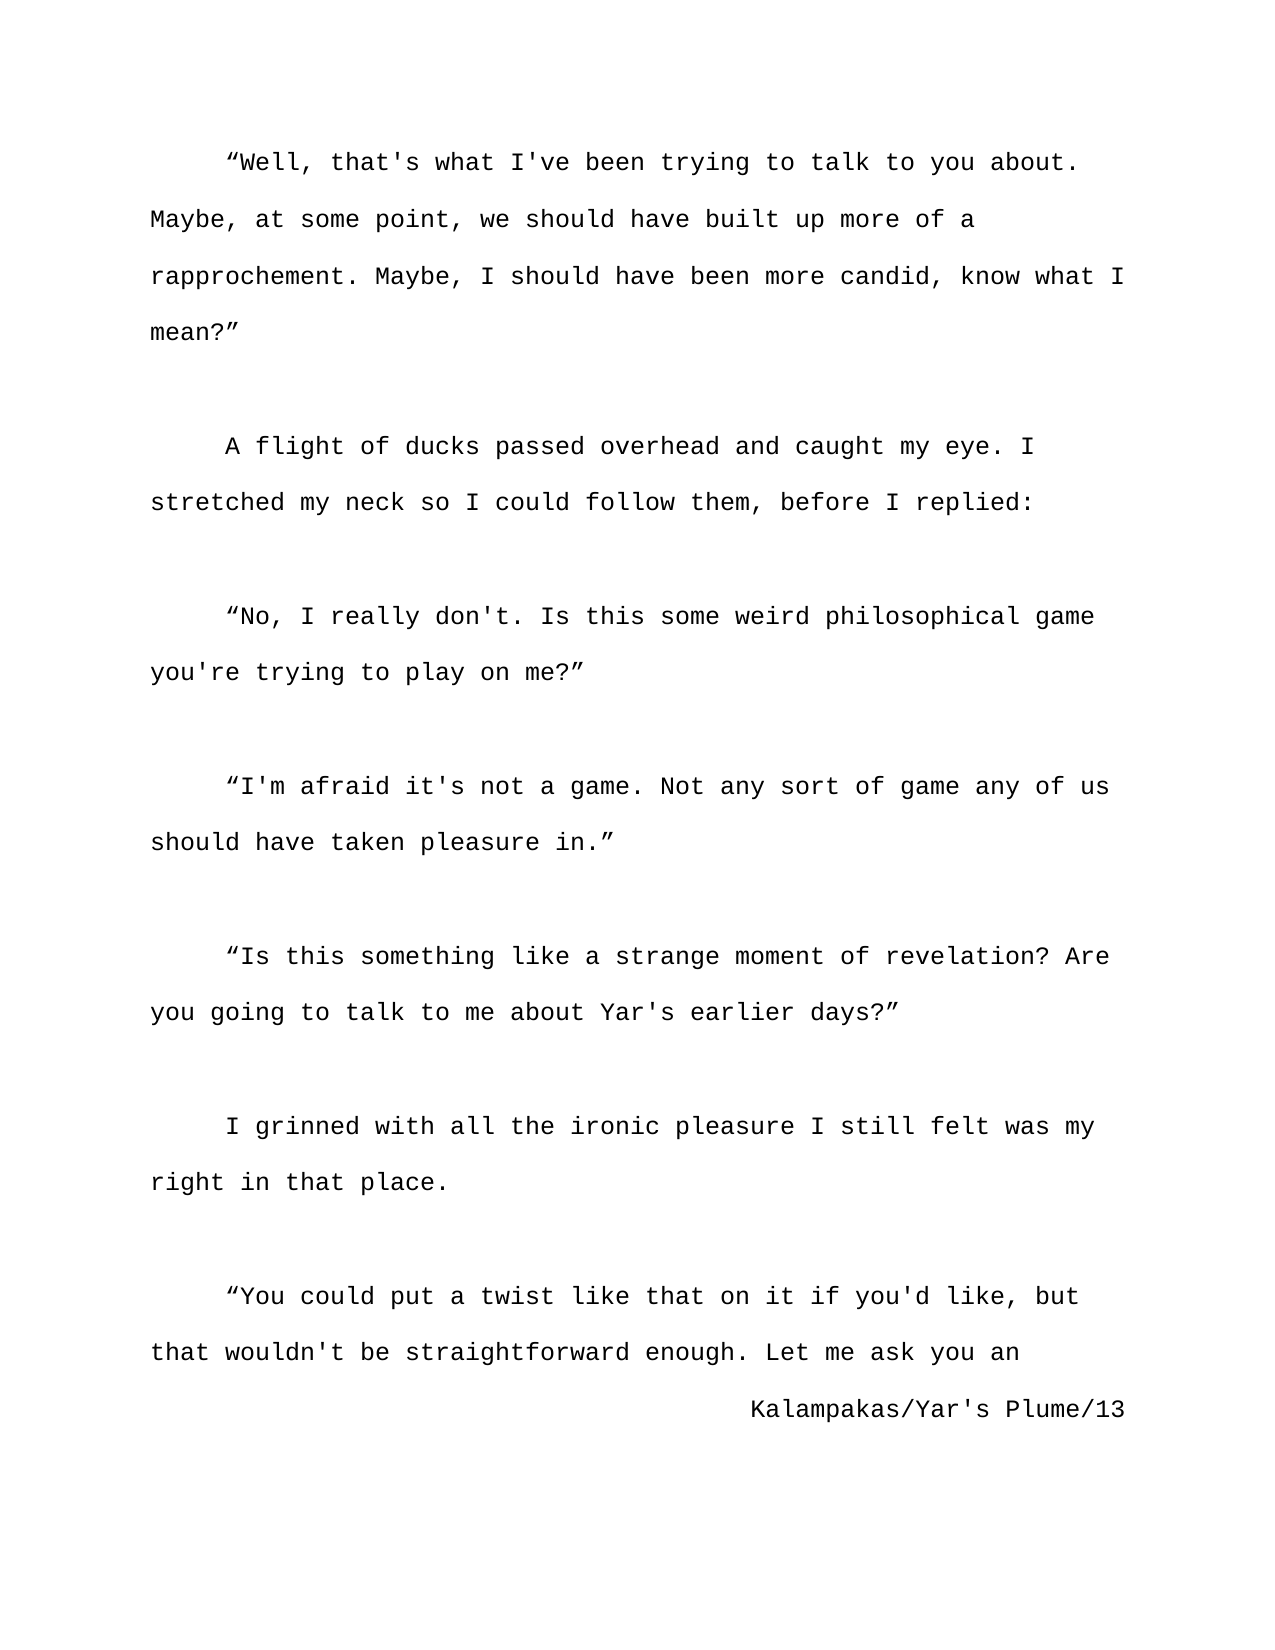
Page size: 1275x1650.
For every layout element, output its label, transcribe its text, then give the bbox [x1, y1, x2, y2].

text Kalampakas/Yar's Plume/13 [150, 1397, 1125, 1425]
text A flight of ducks passed overhead and caught my eye. I stretched my neck so I could follow them, before I replied: [150, 433, 1125, 518]
text “Well, that's what I've been trying to talk to you about. Maybe, at some point, we should have built up more of a rapprochement. Maybe, I should have been more candid, know what I mean?” [150, 150, 1125, 348]
text “I'm afraid it's not a game. Not any sort of game any of us should have taken pleasure in.” [150, 773, 1125, 858]
text “You could put a twist like that on it if you'd like, but that wouldn't be straightforward enough. Let me ask you an [150, 1283, 1125, 1368]
text I grinned with all the ironic pleasure I still felt was my right in that place. [150, 1113, 1125, 1198]
text “No, I really don't. Is this some weird philosophical game you're trying to play on me?” [150, 603, 1125, 688]
text “Is this something like a strange moment of revelation? Are you going to talk to me about Yar's earlier days?” [150, 943, 1125, 1028]
